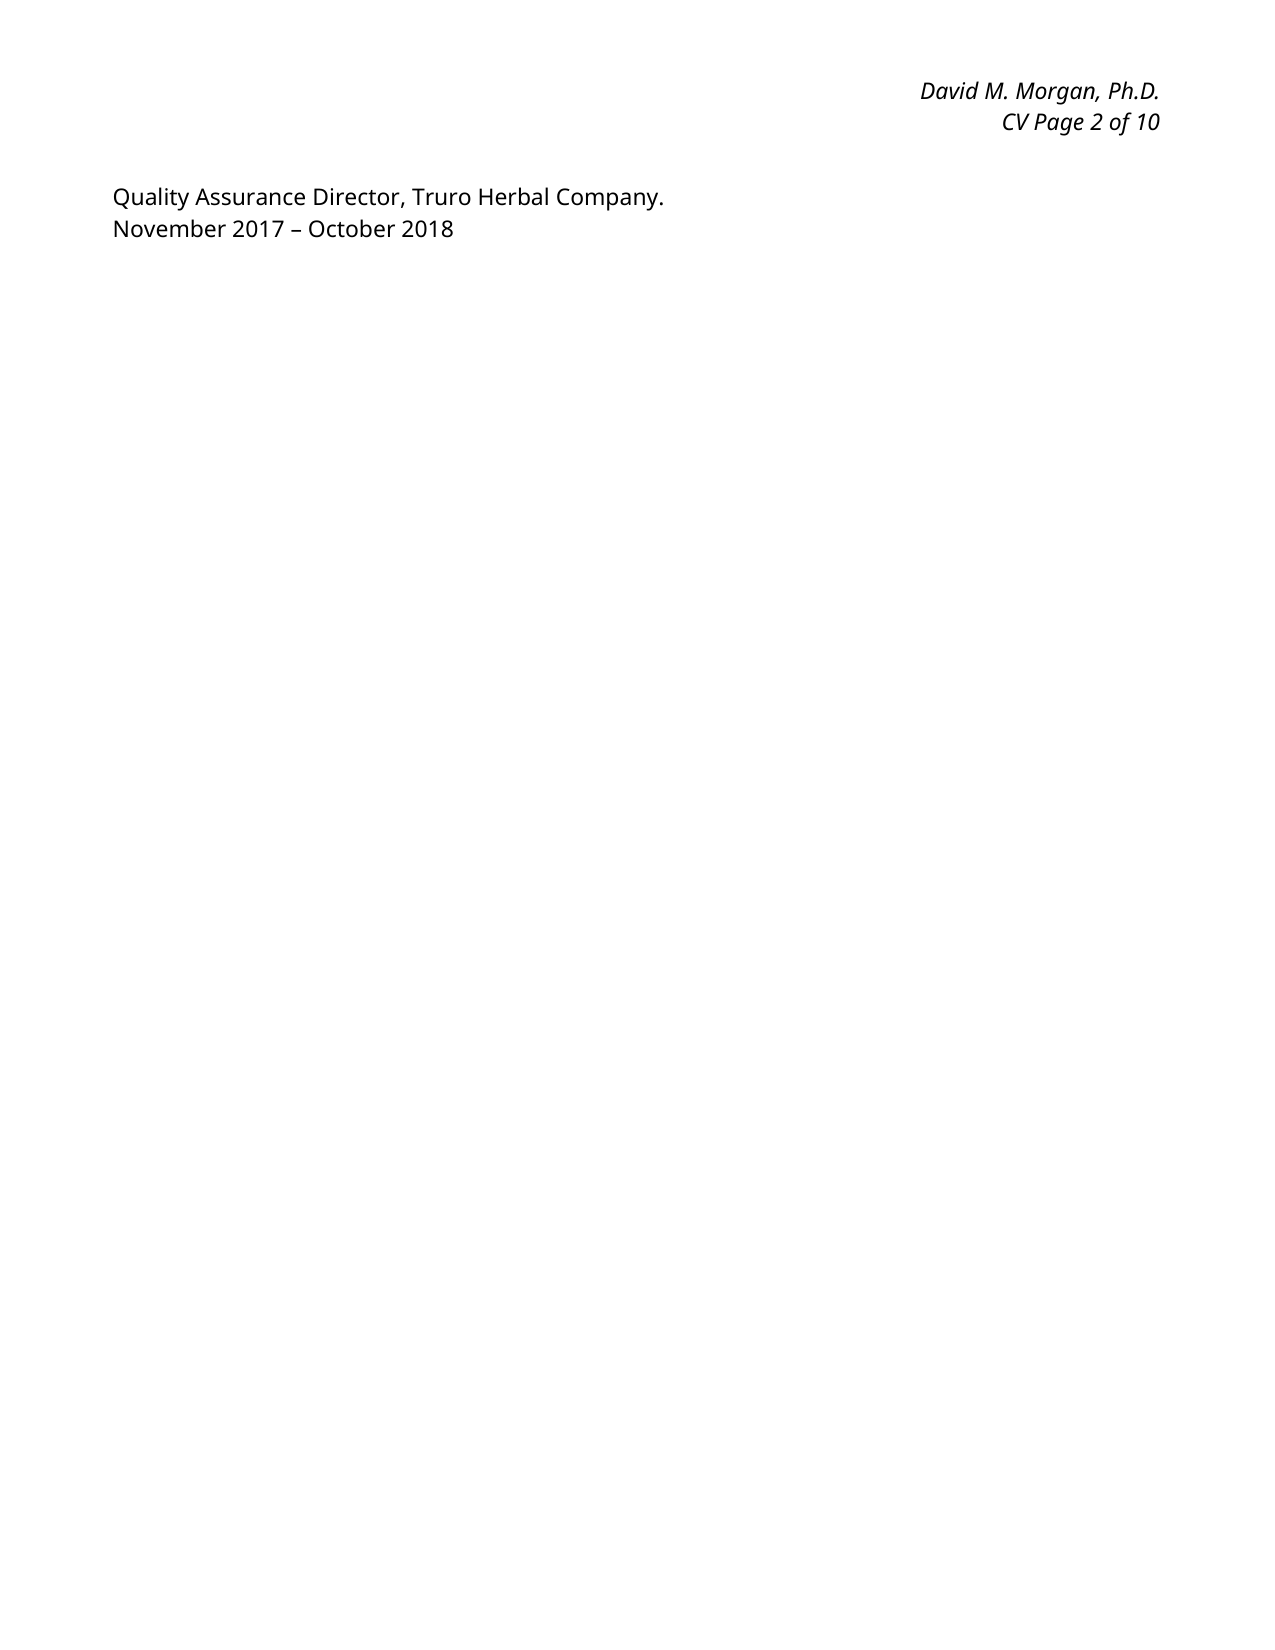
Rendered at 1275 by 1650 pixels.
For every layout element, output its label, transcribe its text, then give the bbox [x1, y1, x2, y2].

text Quality Assurance Director, Truro Herbal Company. [112, 181, 1162, 212]
text November 2017 – October 2018 [112, 212, 1162, 244]
